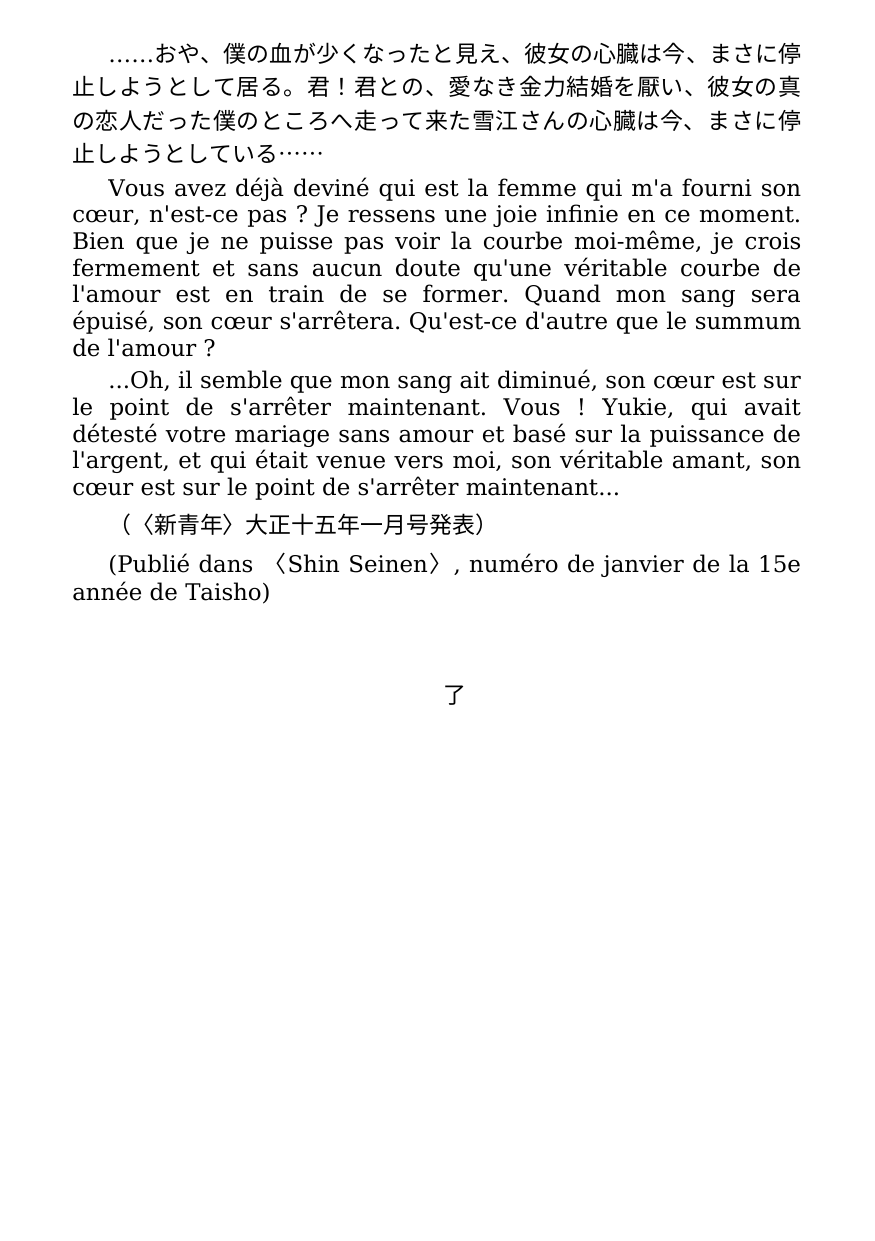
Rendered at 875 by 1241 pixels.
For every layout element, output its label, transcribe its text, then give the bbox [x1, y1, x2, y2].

text (Publié dans 〈Shin Seinen〉, numéro de janvier de la 15e année de Taisho) [72, 546, 802, 606]
text Vous avez déjà deviné qui est la femme qui m'a fourni son cœur, n'est-ce pas ? Je ressens une joie infinie en ce moment. Bien que je ne puisse pas voir la courbe moi-même, je crois fermement et sans aucun doute qu'une véritable courbe de l'amour est en train de se former. Quand mon sang sera épuisé, son cœur s'arrêtera. Qu'est-ce d'autre que le summum de l'amour ? [72, 175, 802, 362]
text ……おや、僕の血が少くなったと見え、彼女の心臓は今、まさに停止しようとして居る。君！君との、愛なき金力結婚を厭い、彼女の真の恋人だった僕のところへ走って来た雪江さんの心臓は今、まさに停止しようとしている…… [72, 36, 802, 169]
text 了 [72, 677, 802, 710]
text ...Oh, il semble que mon sang ait diminué, son cœur est sur le point de s'arrêter maintenant. Vous ! Yukie, qui avait détesté votre mariage sans amour et basé sur la puissance de l'argent, et qui était venue vers moi, son véritable amant, son cœur est sur le point de s'arrêter maintenant... [72, 367, 802, 501]
text （〈新青年〉大正十五年一月号発表） [72, 507, 802, 540]
